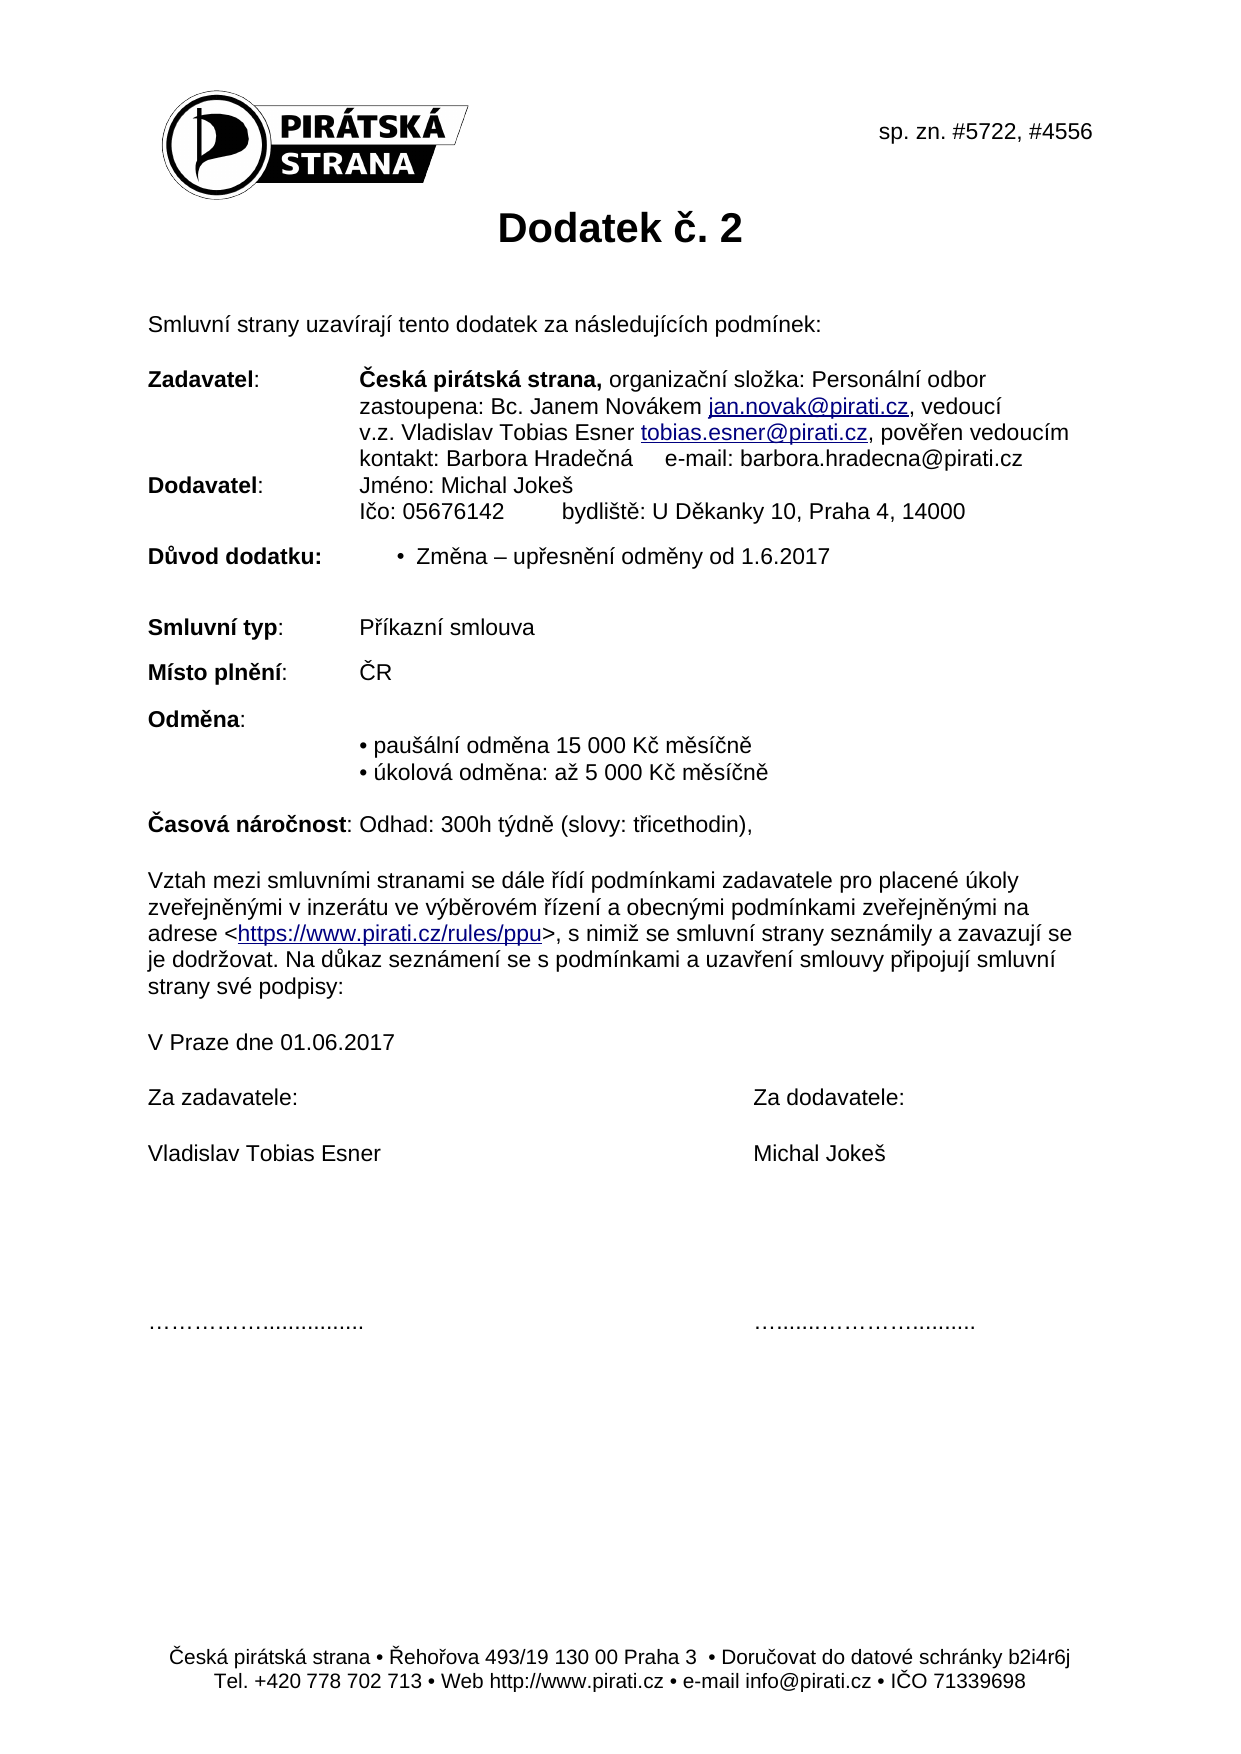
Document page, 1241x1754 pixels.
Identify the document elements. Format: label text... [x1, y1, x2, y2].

table_cell Změna – upřesnění odměny od 1.6.2017 [359, 543, 1093, 614]
text Smluvní strany uzavírají tento dodatek za následujících podmínek: [148, 311, 1093, 337]
picture [147, 75, 483, 214]
text Vladislav Tobias Esner Michal Jokeš [148, 1140, 1093, 1167]
table_cell Jméno: Michal Jokeš Ičo: 05676142 bydliště: U Děkanky 10, Praha 4, 14000 [359, 472, 1093, 543]
table_cell Dodavatel: [148, 472, 359, 543]
table_header Česká pirátská strana, organizační složka: Personální odbor zastoupena: Bc. Janem Novákem jan.novak@pirati.cz, vedoucí v.z. Vladislav Tobias Esner tobias.esner@pirati.cz, pověřen vedoucím kontakt: Barbora Hradečná e-mail: barbora.hradecna@pirati.cz [359, 366, 1093, 472]
table_cell Místo plnění: [148, 659, 359, 706]
text Za zadavatele: Za dodavatele: [148, 1084, 1093, 1111]
text sp. zn. #5722, #4556 [483, 118, 1093, 144]
table_cell Příkazní smlouva [359, 614, 1093, 659]
text Vztah mezi smluvními stranami se dále řídí podmínkami zadavatele pro placené úkoly zveřejněnými v inzerátu ve výběrovém řízení a obecnými podmínkami zveřejněnými na adrese <https://www.pirati.cz/rules/ppu>, s nimiž se smluvní strany seznámily a zavazují se je dodržovat. Na důkaz seznámení se s podmínkami a uzavření smlouvy připojují smluvní strany své podpisy: [148, 867, 1093, 999]
table_cell Důvod dodatku: [148, 543, 359, 614]
table_cell ČR [359, 659, 1093, 706]
table_cell • paušální odměna 15 000 Kč měsíčně • úkolová odměna: až 5 000 Kč měsíčně [359, 706, 1093, 811]
text V Praze dne 01.06.2017 [148, 1028, 1093, 1055]
table_cell Časová náročnost: [148, 811, 359, 838]
table_cell Odhad: 300h týdně (slovy: třicethodin), [359, 811, 1093, 838]
text ……………................ ….......………….......... [148, 1308, 1093, 1334]
table_cell Smluvní typ: [148, 614, 359, 659]
subtitle Dodatek č. 2 [148, 203, 1093, 251]
table_cell Odměna: [148, 706, 359, 811]
table_header Zadavatel: [148, 366, 359, 472]
